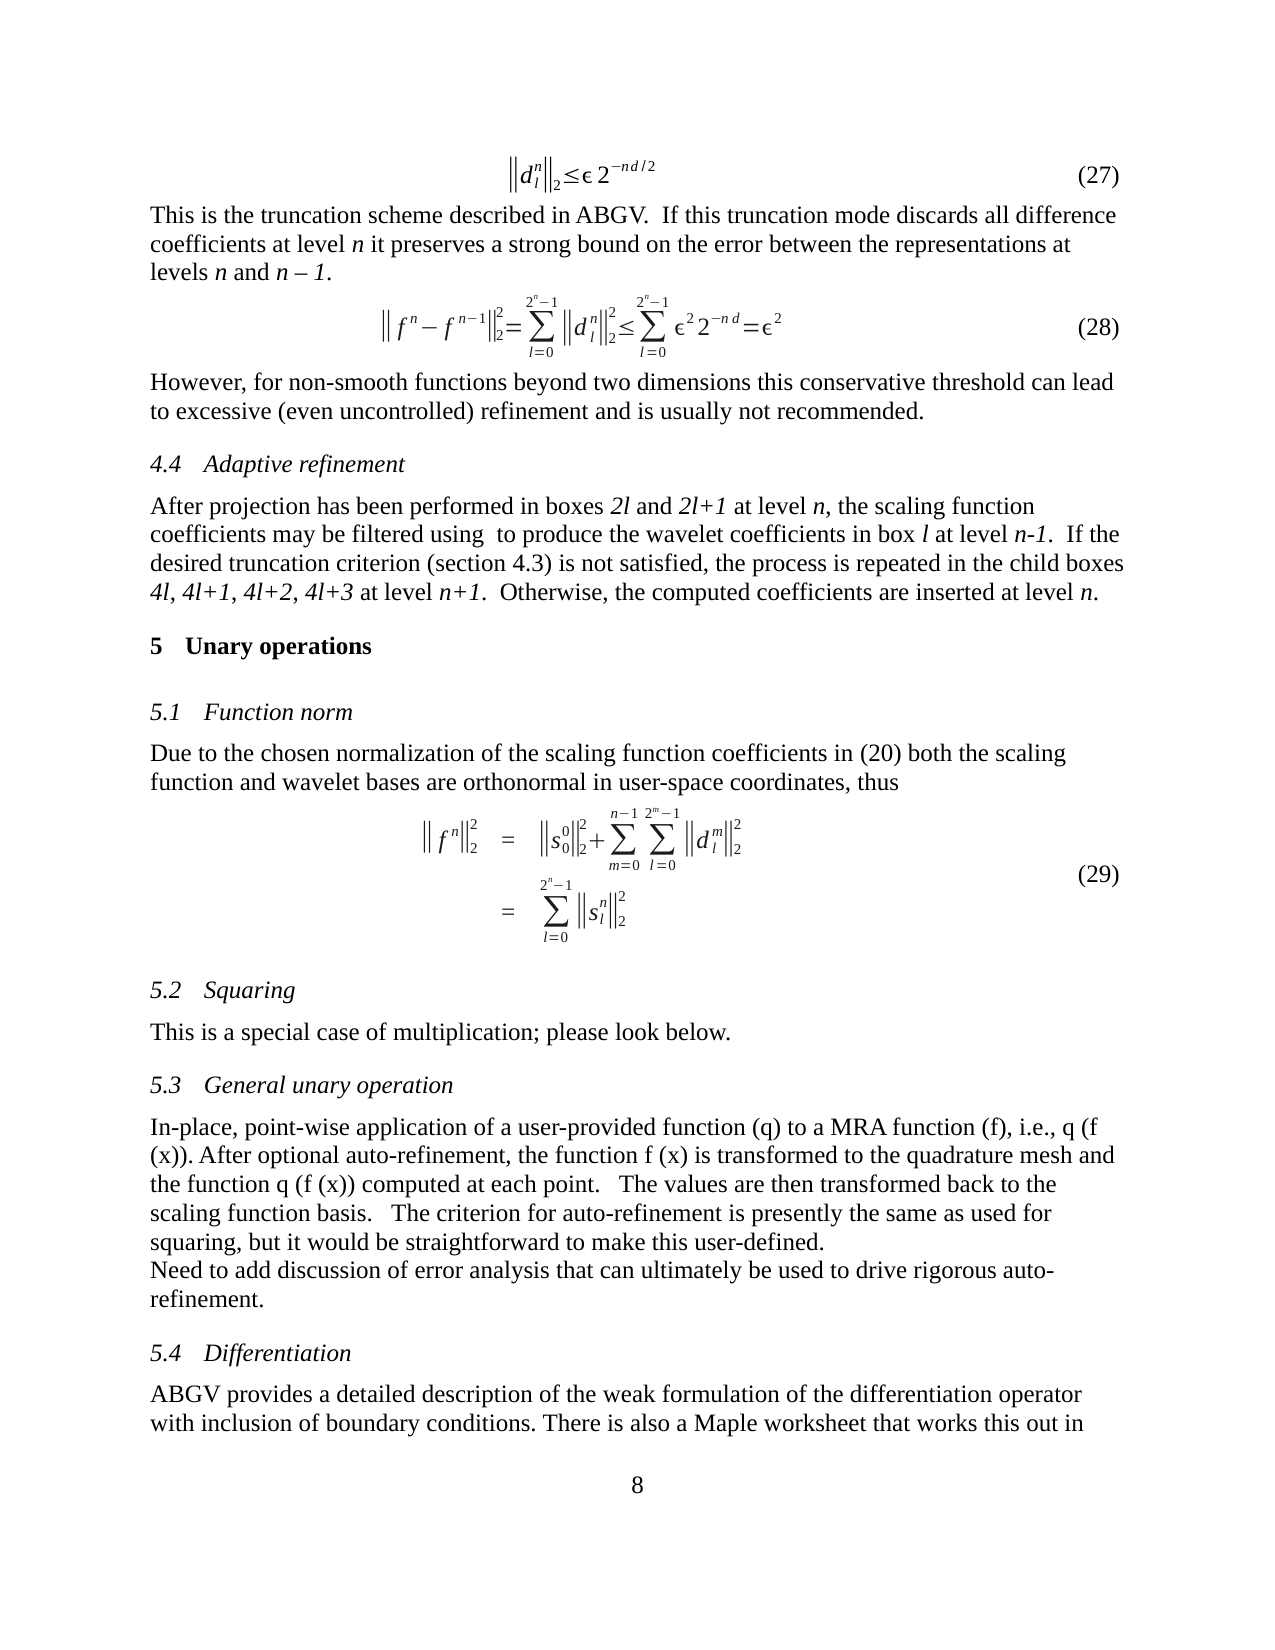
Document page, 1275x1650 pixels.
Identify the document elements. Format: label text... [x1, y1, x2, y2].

subtitle Function norm [150, 697, 1125, 726]
text ABGV provides a detailed description of the weak formulation of the differentiation operator with inclusion of boundary conditions. There is also a Maple worksheet that works this out in [150, 1379, 1125, 1437]
table_header [150, 150, 1017, 200]
table_header [150, 796, 1017, 951]
text After projection has been performed in boxes 2l and 2l+1 at level n, the scaling function coefficients may be filtered using to produce the wavelet coefficients in box l at level n-1. If the desired truncation criterion (section 4.3) is not satisfied, the process is repeated in the child boxes 4l, 4l+1, 4l+2, 4l+3 at level n+1. Otherwise, the computed coefficients are inserted at level n. [150, 491, 1125, 606]
text Need to add discussion of error analysis that can ultimately be used to drive rigorous auto-refinement. [150, 1256, 1125, 1313]
table_header (29) [1017, 796, 1125, 951]
text Due to the chosen normalization of the scaling function coefficients in (20) both the scaling function and wavelet bases are orthonormal in user-space coordinates, thus [150, 738, 1125, 796]
text This is a special case of multiplication; please look below. [150, 1017, 1125, 1046]
subtitle Unary operations [150, 631, 1125, 659]
text However, for non-smooth functions beyond two dimensions this conservative threshold can lead to excessive (even uncontrolled) refinement and is usually not recommended. [150, 367, 1125, 424]
table_header [150, 286, 1017, 367]
subtitle Differentiation [150, 1338, 1125, 1367]
table_header (28) [1017, 286, 1125, 367]
text This is the truncation scheme described in ABGV. If this truncation mode discards all difference coefficients at level n it preserves a strong bound on the error between the representations at levels n and n – 1. [150, 200, 1125, 286]
table_header (27) [1017, 150, 1125, 200]
subtitle Adaptive refinement [150, 449, 1125, 478]
subtitle Squaring [150, 976, 1125, 1004]
text In-place, point-wise application of a user-provided function (q) to a MRA function (f), i.e., q (f (x)). After optional auto-refinement, the function f (x) is transformed to the quadrature mesh and the function q (f (x)) computed at each point. The values are then transformed back to the scaling function basis. The criterion for auto-refinement is presently the same as used for squaring, but it would be straightforward to make this user-defined. [150, 1112, 1125, 1256]
subtitle General unary operation [150, 1071, 1125, 1099]
